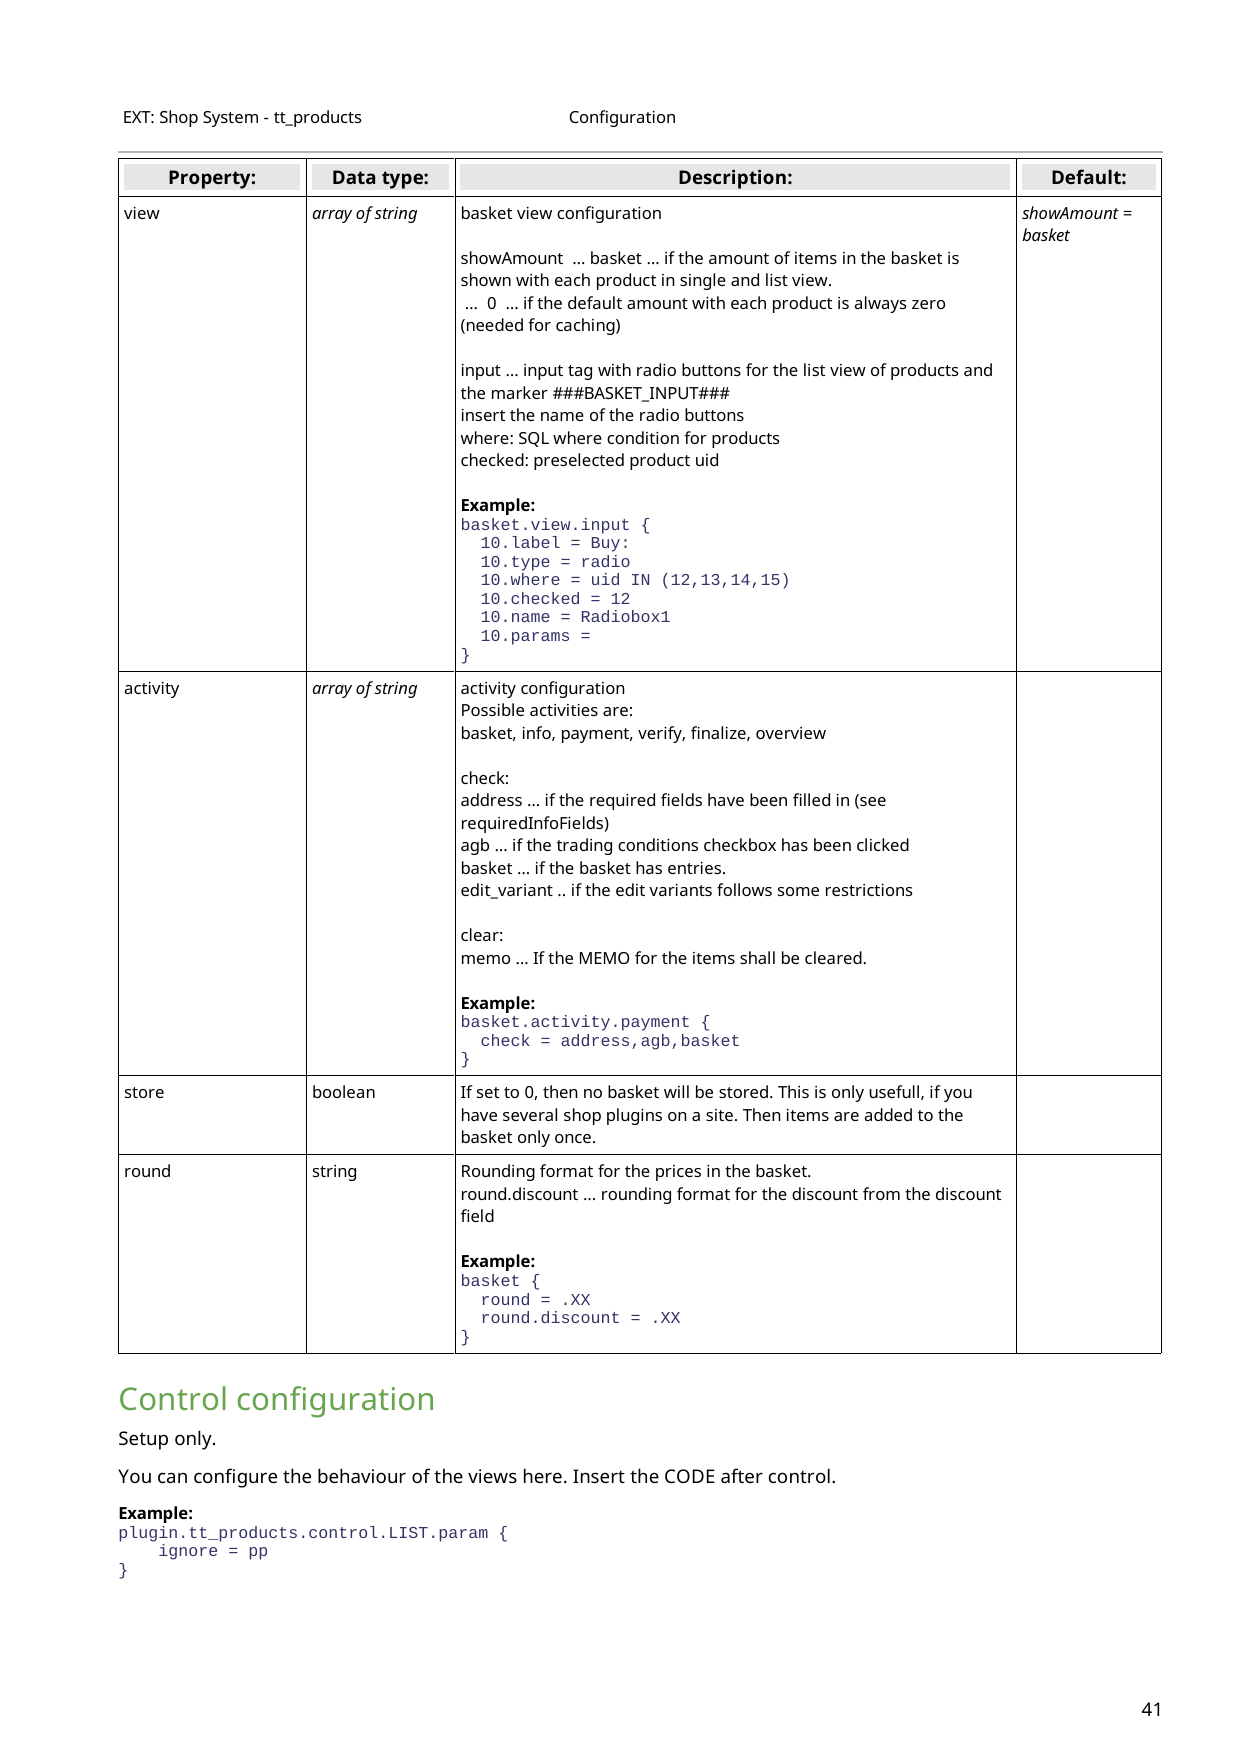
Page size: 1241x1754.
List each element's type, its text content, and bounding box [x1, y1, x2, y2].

table_header Data type: [307, 159, 454, 196]
table_cell array of string [307, 672, 454, 1075]
table_cell view [119, 197, 306, 671]
text Example: [118, 1502, 1163, 1524]
text ignore = pp [118, 1543, 1163, 1562]
table_cell If set to 0, then no basket will be stored. This is only usefull, if you have several shop plugins on a site. Then items are added to the basket only once. [456, 1076, 1016, 1154]
table_cell [1017, 672, 1161, 1075]
text Setup only. [118, 1425, 1163, 1451]
subtitle Control configuration [118, 1376, 1163, 1419]
table_cell [1017, 1155, 1161, 1353]
table_header Description: [456, 159, 1016, 196]
table_cell activity [119, 672, 306, 1075]
table_cell basket view configuration showAmount … basket … if the amount of items in the basket is shown with each product in single and list view. … 0 … if the default amount with each product is always zero (needed for caching) input … input tag with radio buttons for the list view of products and the marker ###BASKET_INPUT### insert the name of the radio buttons where: SQL where condition for products checked: preselected product uid Example: basket.view.input { 10.label = Buy: 10.type = radio 10.where = uid IN (12,13,14,15) 10.checked = 12 10.name = Radiobox1 10.params = } [456, 197, 1016, 671]
table_header Default: [1017, 159, 1161, 196]
table_cell activity configuration Possible activities are: basket, info, payment, verify, finalize, overview check: address … if the required fields have been filled in (see requiredInfoFields) agb … if the trading conditions checkbox has been clicked basket … if the basket has entries. edit_variant .. if the edit variants follows some restrictions clear: memo … If the MEMO for the items shall be cleared. Example: basket.activity.payment { check = address,agb,basket } [456, 672, 1016, 1075]
table_cell Rounding format for the prices in the basket. round.discount ... rounding format for the discount from the discount field Example: basket { round = .XX round.discount = .XX } [456, 1155, 1016, 1353]
table_header Property: [119, 159, 306, 196]
table_cell [1017, 1076, 1161, 1154]
table_cell store [119, 1076, 306, 1154]
table_cell boolean [307, 1076, 454, 1154]
table_cell array of string [307, 197, 454, 671]
text You can configure the behaviour of the views here. Insert the CODE after control. [118, 1463, 1163, 1489]
table_cell showAmount = basket [1017, 197, 1161, 671]
text } [118, 1562, 1163, 1580]
subtitle plugin.tt_products.control.LIST.param { [118, 1524, 1163, 1543]
table_cell string [307, 1155, 454, 1353]
table_cell round [119, 1155, 306, 1353]
